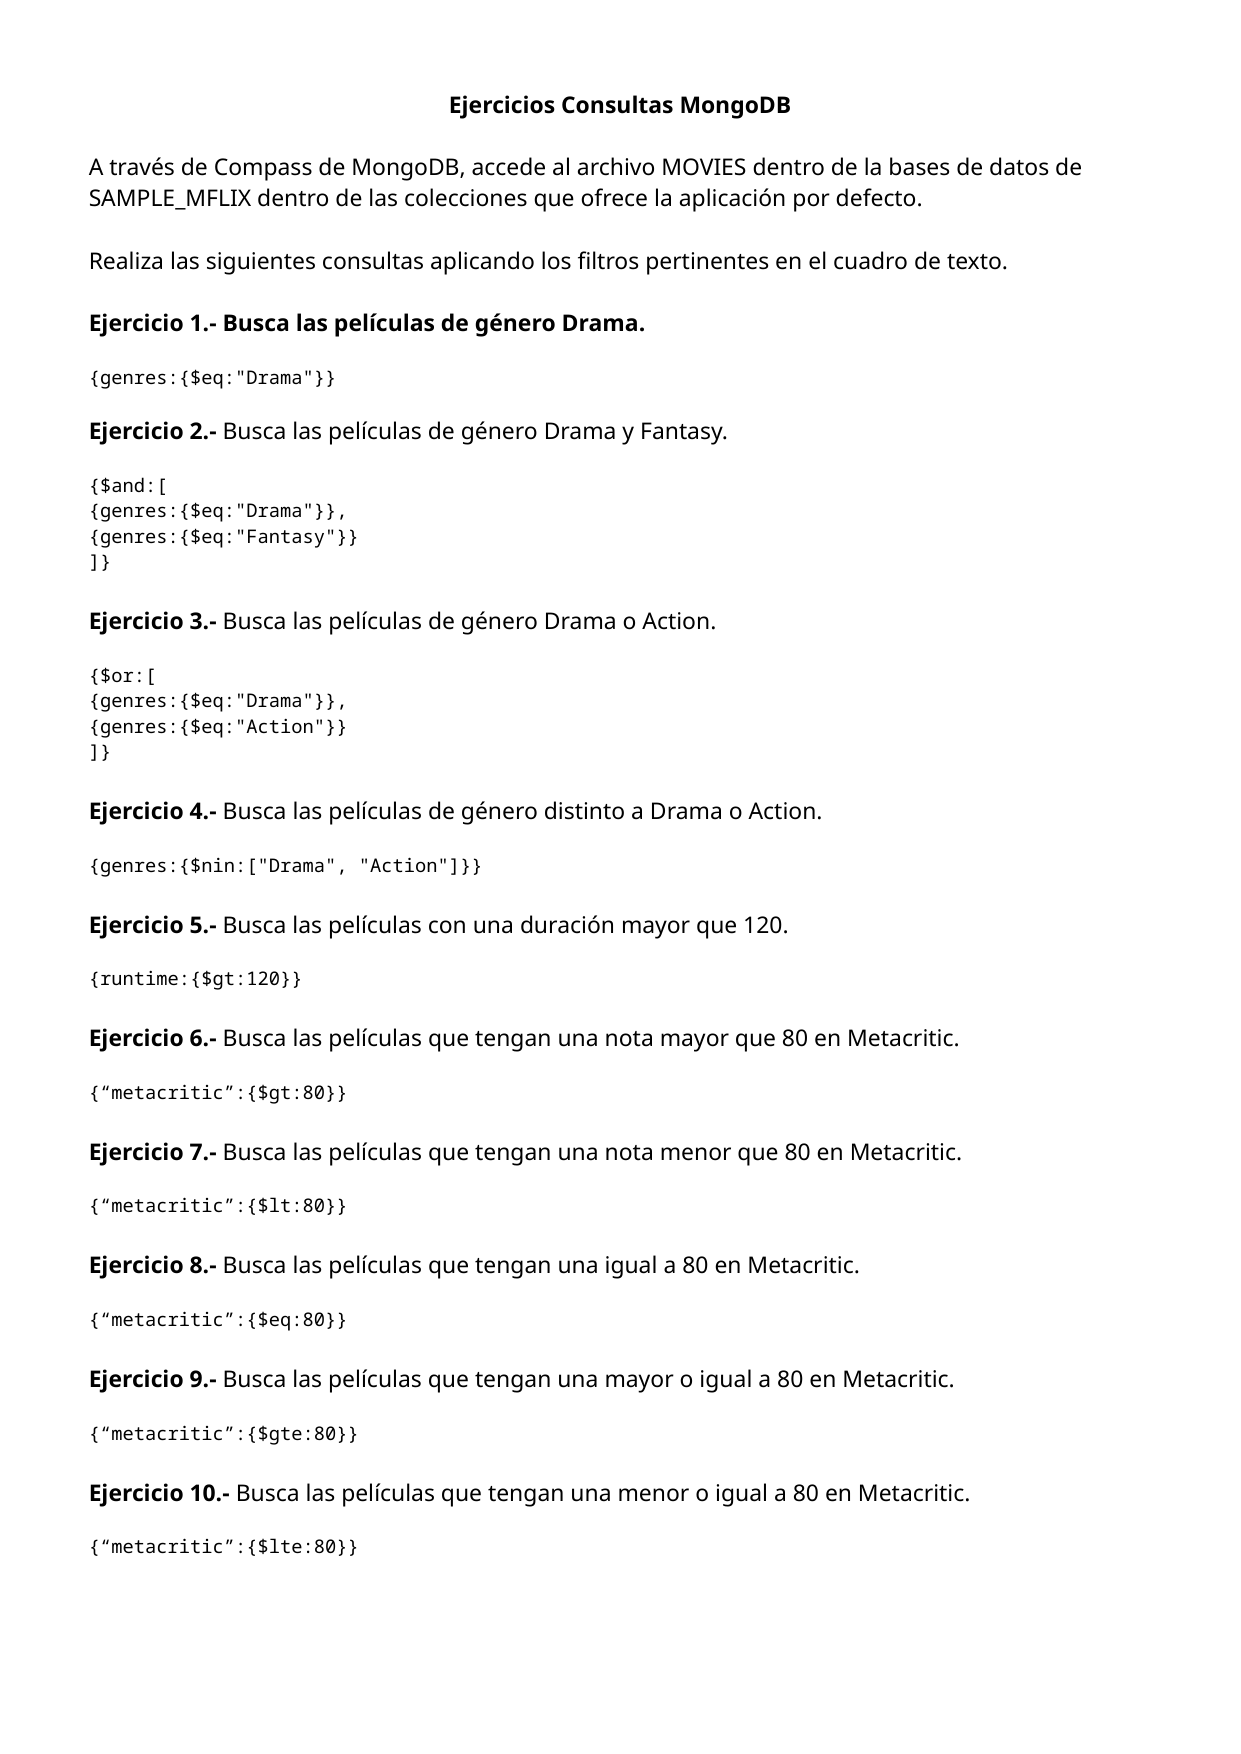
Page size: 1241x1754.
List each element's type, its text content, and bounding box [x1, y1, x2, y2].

text Ejercicio 5.- Busca las películas con una duración mayor que 120. [88, 909, 1152, 940]
text Ejercicio 9.- Busca las películas que tengan una mayor o igual a 80 en Metacritic. [88, 1363, 1152, 1394]
text {$and:[ {genres:{$eq:"Drama"}}, {genres:{$eq:"Fantasy"}} ]} [88, 472, 1152, 574]
text {$or:[ {genres:{$eq:"Drama"}}, {genres:{$eq:"Action"}} ]} [88, 662, 1152, 764]
text {“metacritic”:{$lte:80}} [88, 1533, 1152, 1559]
text Ejercicio 10.- Busca las películas que tengan una menor o igual a 80 en Metacritic. [88, 1477, 1152, 1508]
text {“metacritic”:{$lt:80}} [88, 1193, 1152, 1218]
text Ejercicios Consultas MongoDB [88, 88, 1152, 120]
text {“metacritic”:{$gte:80}} [88, 1420, 1152, 1445]
text {genres:{$nin:["Drama", "Action"]}} [88, 852, 1152, 878]
text Ejercicio 7.- Busca las películas que tengan una nota menor que 80 en Metacritic. [88, 1136, 1152, 1167]
text Ejercicio 6.- Busca las películas que tengan una nota mayor que 80 en Metacritic. [88, 1022, 1152, 1054]
text {“metacritic”:{$eq:80}} [88, 1306, 1152, 1332]
text {“metacritic”:{$gt:80}} [88, 1079, 1152, 1105]
text {runtime:{$gt:120}} [88, 966, 1152, 991]
text Ejercicio 3.- Busca las películas de género Drama o Action. [88, 605, 1152, 636]
text Ejercicio 8.- Busca las películas que tengan una igual a 80 en Metacritic. [88, 1249, 1152, 1281]
text Ejercicio 1.- Busca las películas de género Drama. [88, 307, 1152, 338]
text Ejercicio 4.- Busca las películas de género distinto a Drama o Action. [88, 795, 1152, 827]
text A través de Compass de MongoDB, accede al archivo MOVIES dentro de la bases de datos de SAMPLE_MFLIX dentro de las colecciones que ofrece la aplicación por defecto. [88, 151, 1152, 213]
text Ejercicio 2.- Busca las películas de género Drama y Fantasy. [88, 415, 1152, 446]
text {genres:{$eq:"Drama"}} [88, 364, 1152, 389]
text Realiza las siguientes consultas aplicando los filtros pertinentes en el cuadro de texto. [88, 245, 1152, 276]
